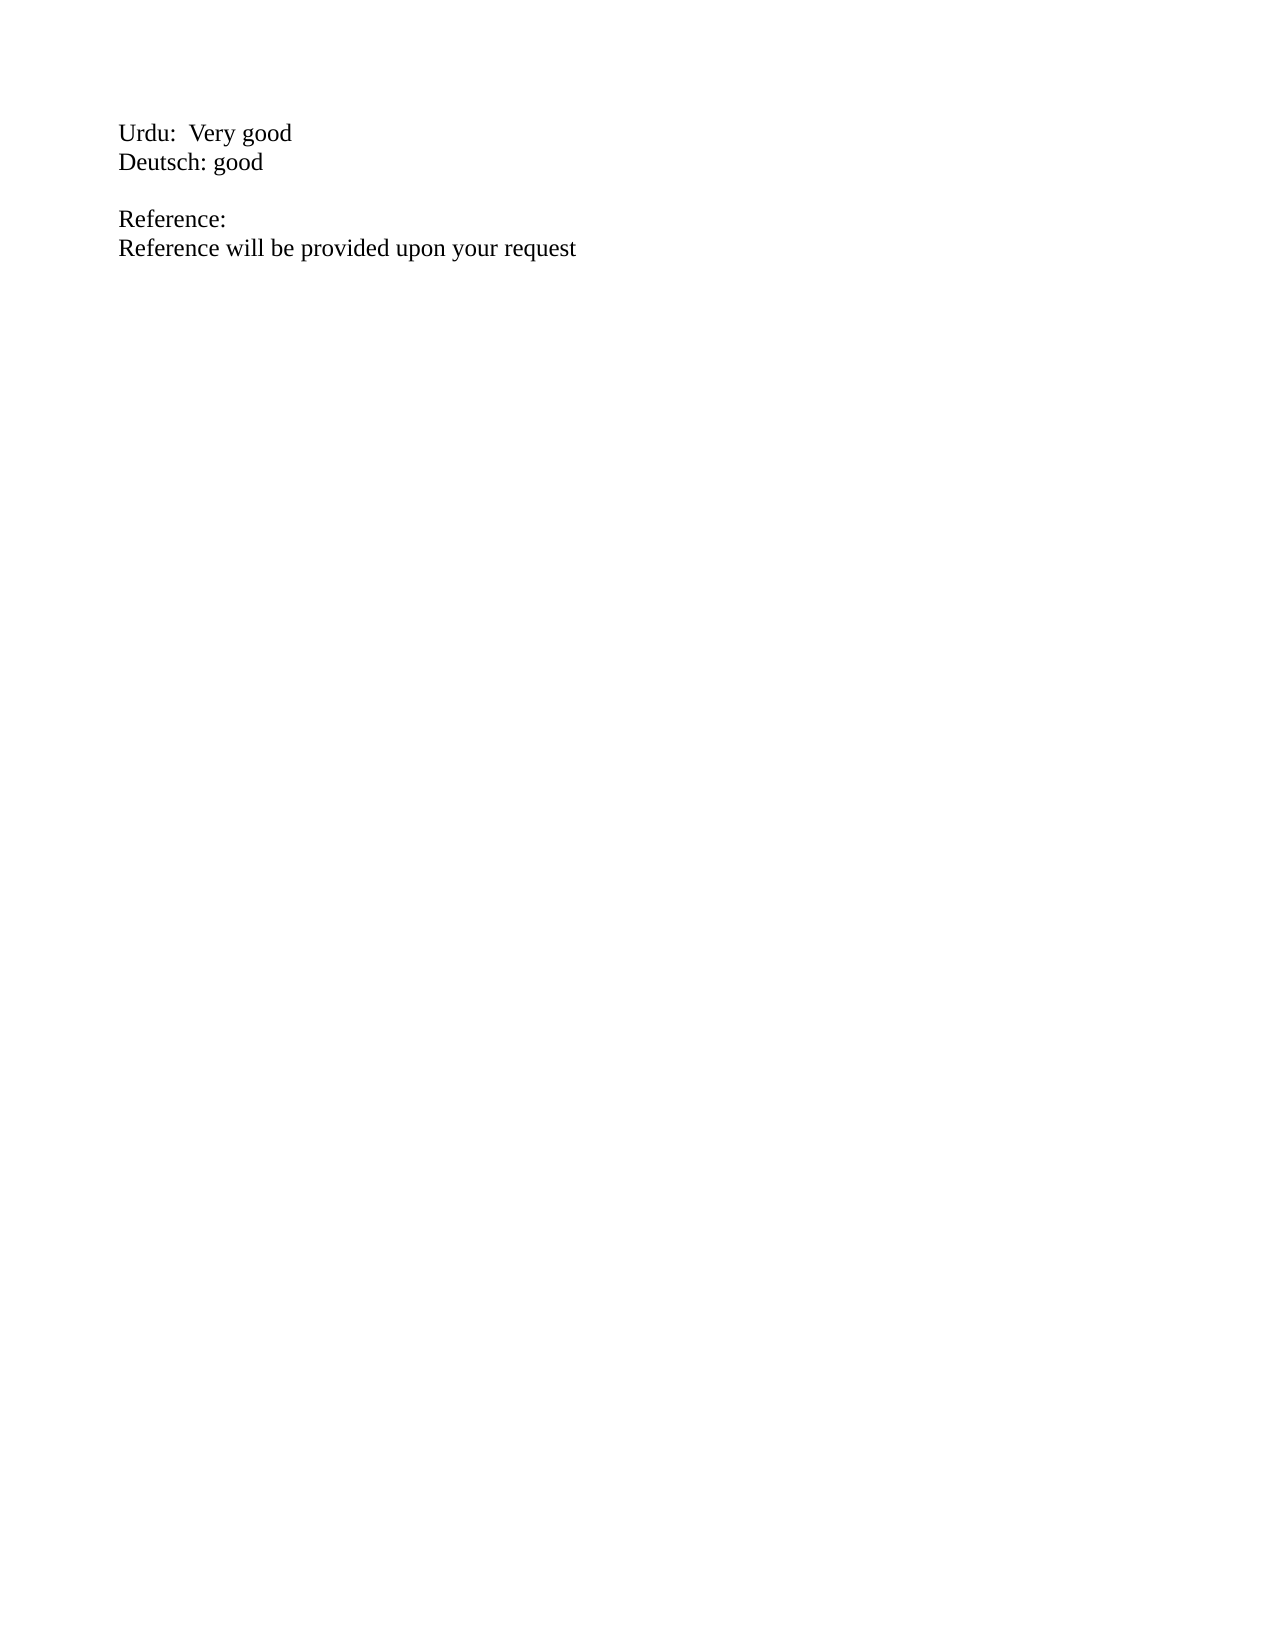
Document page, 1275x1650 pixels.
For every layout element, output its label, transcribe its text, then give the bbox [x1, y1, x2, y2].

text Deutsch: good [118, 147, 1157, 176]
text Reference: [118, 204, 1157, 233]
text Reference will be provided upon your request [118, 233, 1157, 262]
text Urdu: Very good [118, 118, 1157, 147]
